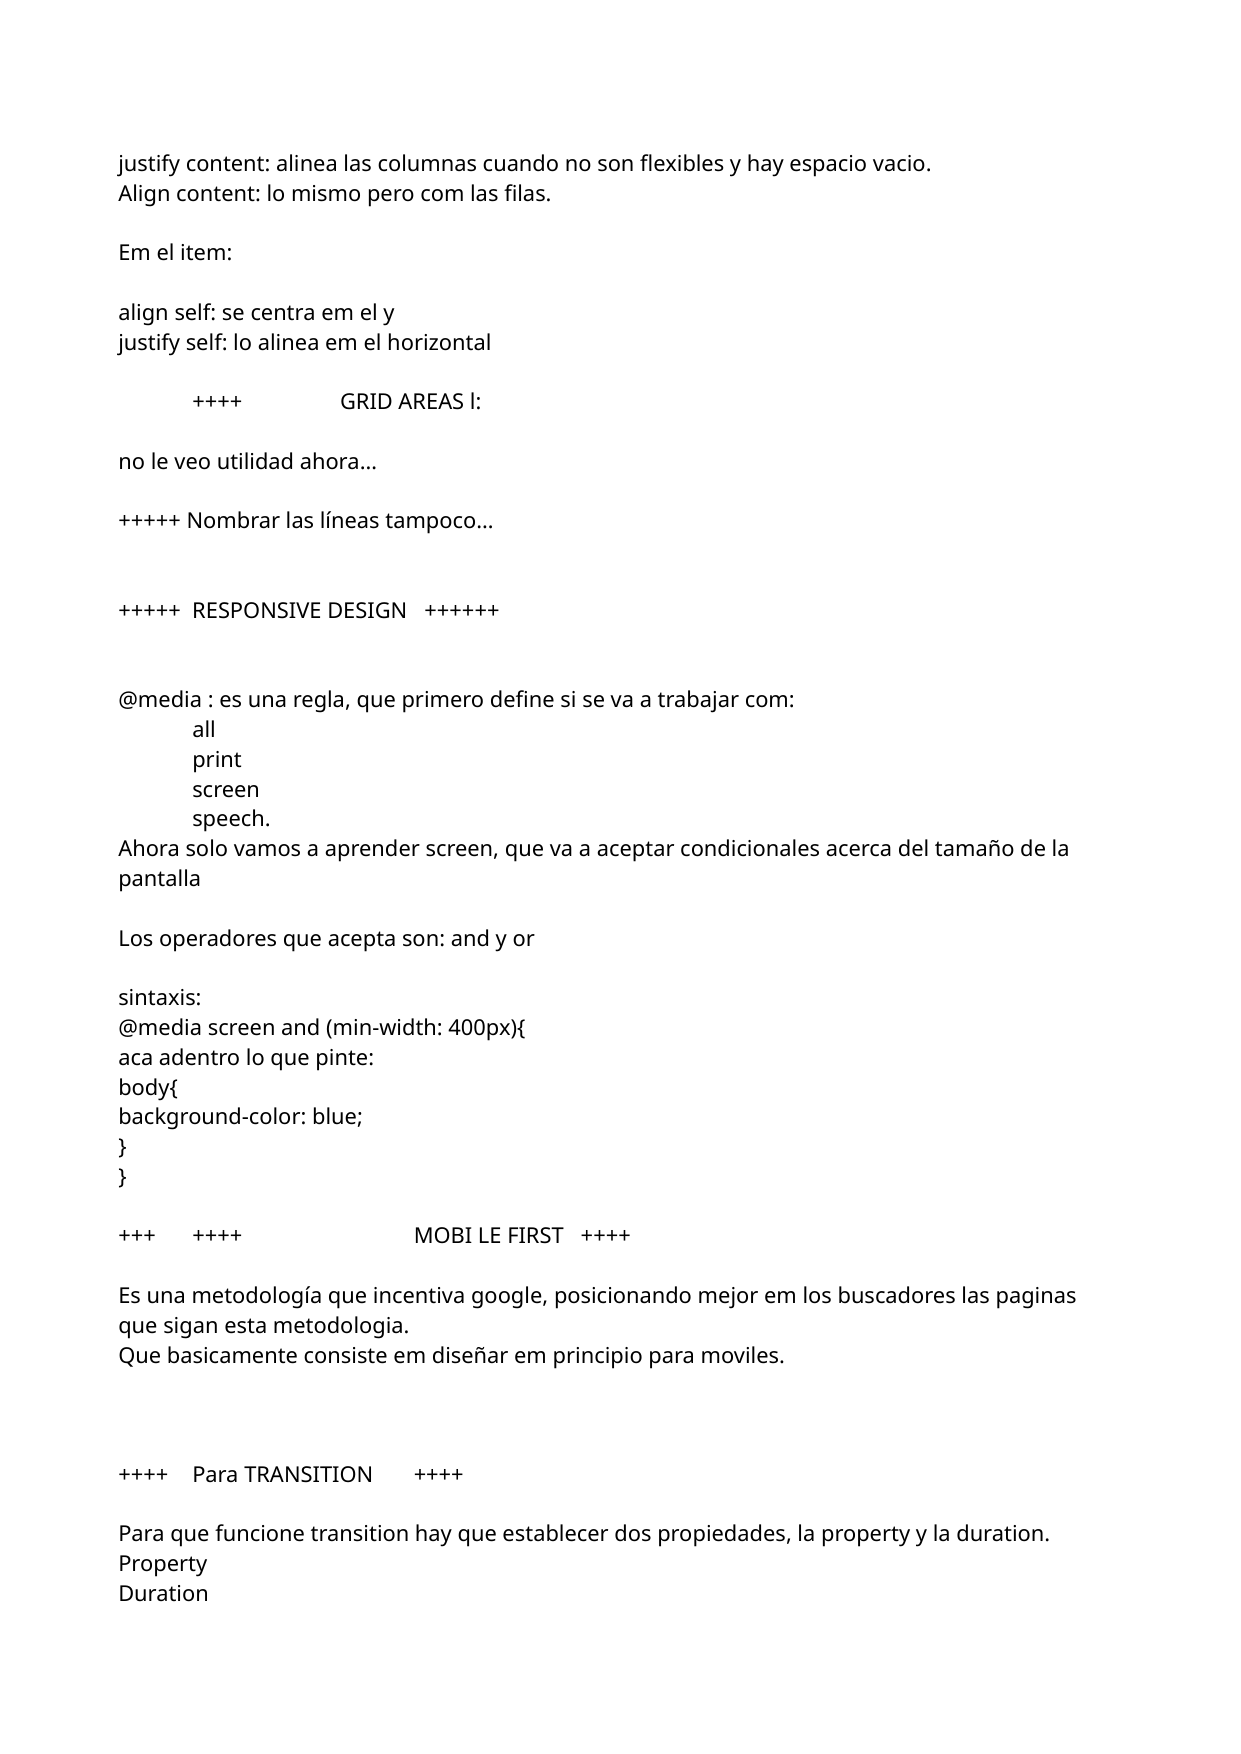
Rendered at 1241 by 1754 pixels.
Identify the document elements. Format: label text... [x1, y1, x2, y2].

text +++++ Nombrar las líneas tampoco… [118, 505, 1122, 535]
text } [118, 1131, 1122, 1161]
text Que basicamente consiste em diseñar em principio para moviles. [118, 1339, 1122, 1369]
text background-color: blue; [118, 1101, 1122, 1131]
text Property [118, 1548, 1122, 1578]
text justify content: alinea las columnas cuando no son flexibles y hay espacio vacio. [118, 148, 1122, 178]
text body{ [118, 1071, 1122, 1101]
text justify self: lo alinea em el horizontal [118, 327, 1122, 356]
text Para que funcione transition hay que establecer dos propiedades, la property y la duration. [118, 1518, 1122, 1548]
text Los operadores que acepta son: and y or [118, 922, 1122, 952]
text Ahora solo vamos a aprender screen, que va a aceptar condicionales acerca del tamaño de la pantalla [118, 833, 1122, 893]
text +++++ RESPONSIVE DESIGN ++++++ [118, 595, 1122, 624]
text ++++ Para TRANSITION ++++ [118, 1459, 1122, 1488]
text aca adentro lo que pinte: [118, 1042, 1122, 1071]
text speech. [118, 803, 1122, 833]
text align self: se centra em el y [118, 297, 1122, 327]
text Es una metodología que incentiva google, posicionando mejor em los buscadores las paginas que sigan esta metodologia. [118, 1280, 1122, 1339]
text Align content: lo mismo pero com las filas. [118, 178, 1122, 207]
text ++++ GRID AREAS l: [118, 386, 1122, 416]
text Em el item: [118, 237, 1122, 267]
text @media : es una regla, que primero define si se va a trabajar com: [118, 684, 1122, 714]
text sintaxis: [118, 982, 1122, 1012]
text no le veo utilidad ahora… [118, 446, 1122, 476]
text print [118, 744, 1122, 773]
text +++ ++++ MOBI LE FIRST ++++ [118, 1220, 1122, 1250]
text Duration [118, 1578, 1122, 1608]
text } [118, 1161, 1122, 1191]
text all [118, 714, 1122, 744]
text @media screen and (min-width: 400px){ [118, 1012, 1122, 1042]
text screen [118, 773, 1122, 803]
